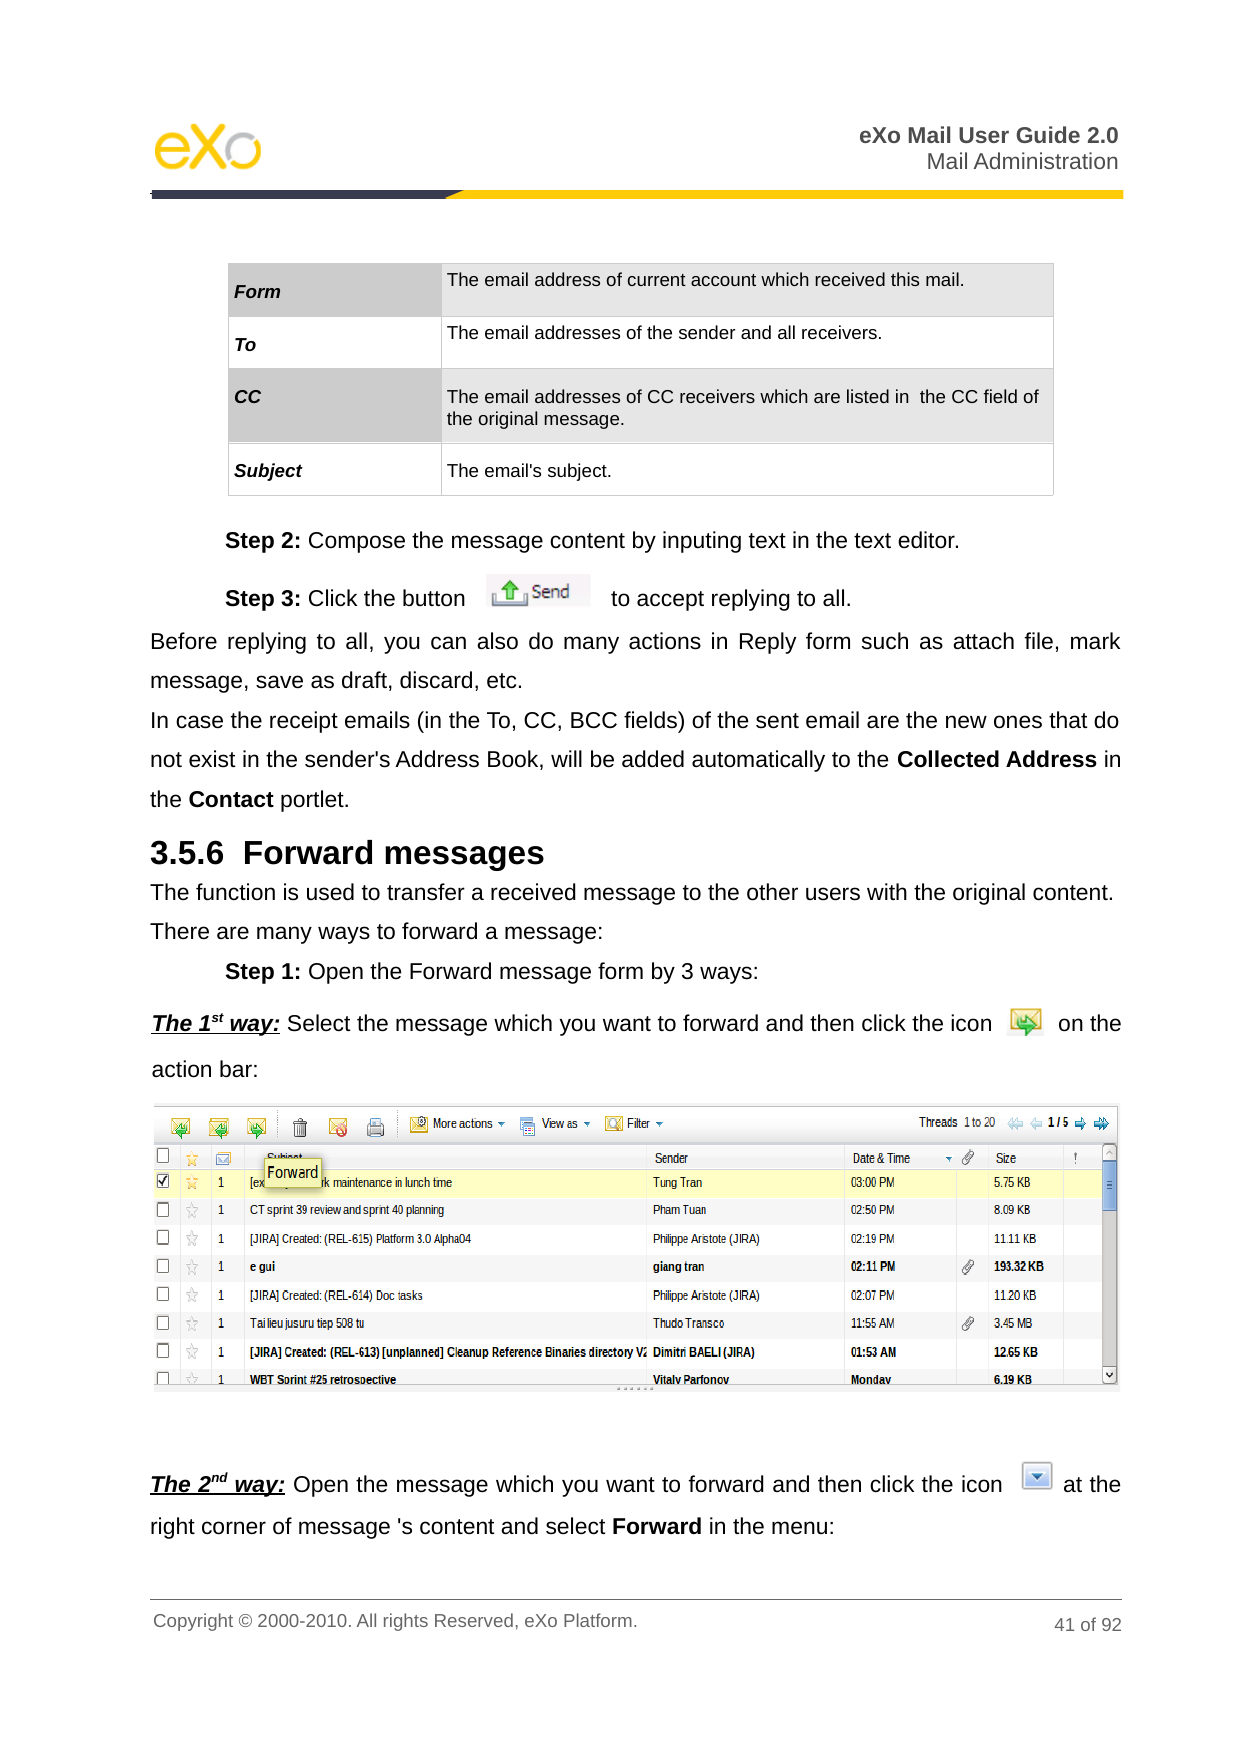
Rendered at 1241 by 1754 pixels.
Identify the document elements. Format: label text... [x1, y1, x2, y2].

picture [151, 190, 1124, 199]
picture [486, 574, 591, 608]
text Step 2: Compose the message content by inputing text in the text editor. [225, 527, 1122, 554]
text In case the receipt emails (in the To, CC, BCC fields) of the sent email are the new ones that do not exist in the sender's Address Book, will be added automatically to the Collected Address in the Contact portlet. [150, 707, 1122, 812]
list The 1st way: Select the message which you want to forward and then click the icon on the action bar: [114, 997, 1122, 1083]
table_header The email address of current account which received this mail. [442, 264, 1053, 316]
table_cell Subject [229, 444, 441, 495]
picture [1006, 1004, 1044, 1036]
table_cell To [229, 317, 441, 368]
list Step 1: Open the Forward message form by 3 ways: [187, 958, 1122, 984]
table_header Form [229, 264, 441, 316]
table_cell The email addresses of the sender and all receivers. [442, 317, 1053, 368]
text There are many ways to forward a message: [150, 918, 1122, 944]
text Step 3: Click the button to accept replying to all. [225, 567, 1122, 615]
table_cell The email addresses of CC receivers which are listed in the CC field of the original message. [442, 369, 1053, 442]
text The function is used to transfer a received message to the other users with the original content. [150, 879, 1122, 905]
picture [1019, 1459, 1056, 1493]
text Before replying to all, you can also do many actions in Reply form such as attach file, mark message, save as draft, discard, etc. [150, 628, 1122, 694]
table_cell The email's subject. [442, 444, 1053, 495]
picture [153, 1103, 1121, 1392]
subtitle Forward messages [150, 833, 1122, 871]
text The 2nd way: Open the message which you want to forward and then click the icon at the right corner of message 's content and select Forward in the menu: [150, 1452, 1122, 1539]
picture [155, 123, 262, 170]
table_cell CC [229, 369, 441, 442]
